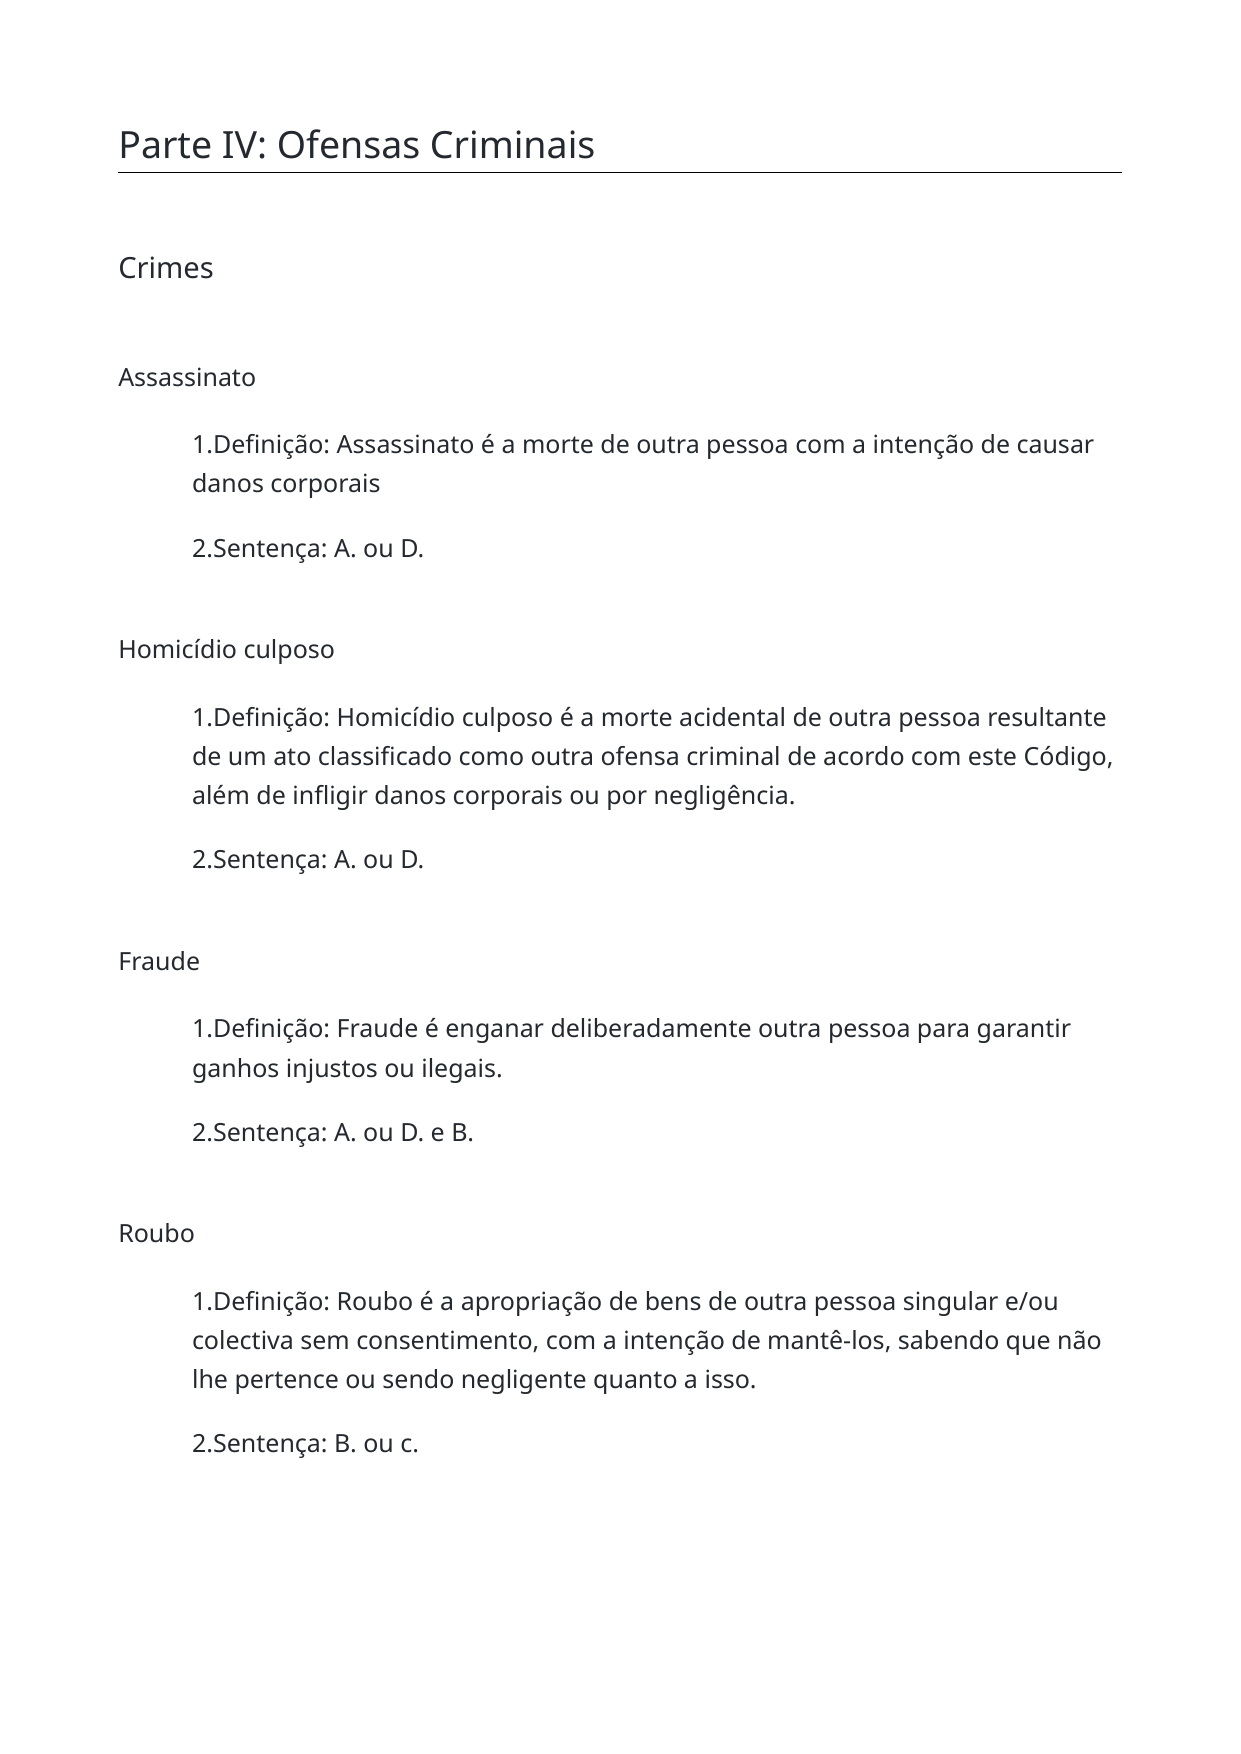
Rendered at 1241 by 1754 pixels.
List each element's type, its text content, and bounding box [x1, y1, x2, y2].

subtitle Crimes [118, 247, 1122, 287]
list Definição: Assassinato é a morte de outra pessoa com a intenção de causar danos corporais [118, 427, 1122, 500]
list Definição: Roubo é a apropriação de bens de outra pessoa singular e/ou colectiva sem consentimento, com a intenção de mantê-los, sabendo que não lhe pertence ou sendo negligente quanto a isso. [118, 1284, 1122, 1396]
list Sentença: A. ou D. [118, 530, 1122, 564]
subtitle Roubo [118, 1216, 1122, 1250]
list Definição: Homicídio culposo é a morte acidental de outra pessoa resultante de um ato classificado como outra ofensa criminal de acordo com este Código, além de infligir danos corporais ou por negligência. [118, 699, 1122, 812]
subtitle Assassinato [118, 359, 1122, 393]
subtitle Parte IV: Ofensas Criminais [118, 118, 1122, 172]
list Definição: Fraude é enganar deliberadamente outra pessoa para garantir ganhos injustos ou ilegais. [118, 1011, 1122, 1084]
list Sentença: B. ou c. [118, 1426, 1122, 1460]
list Sentença: A. ou D. e B. [118, 1114, 1122, 1148]
subtitle Homicídio culposo [118, 632, 1122, 666]
subtitle Fraude [118, 944, 1122, 978]
list Sentença: A. ou D. [118, 842, 1122, 876]
